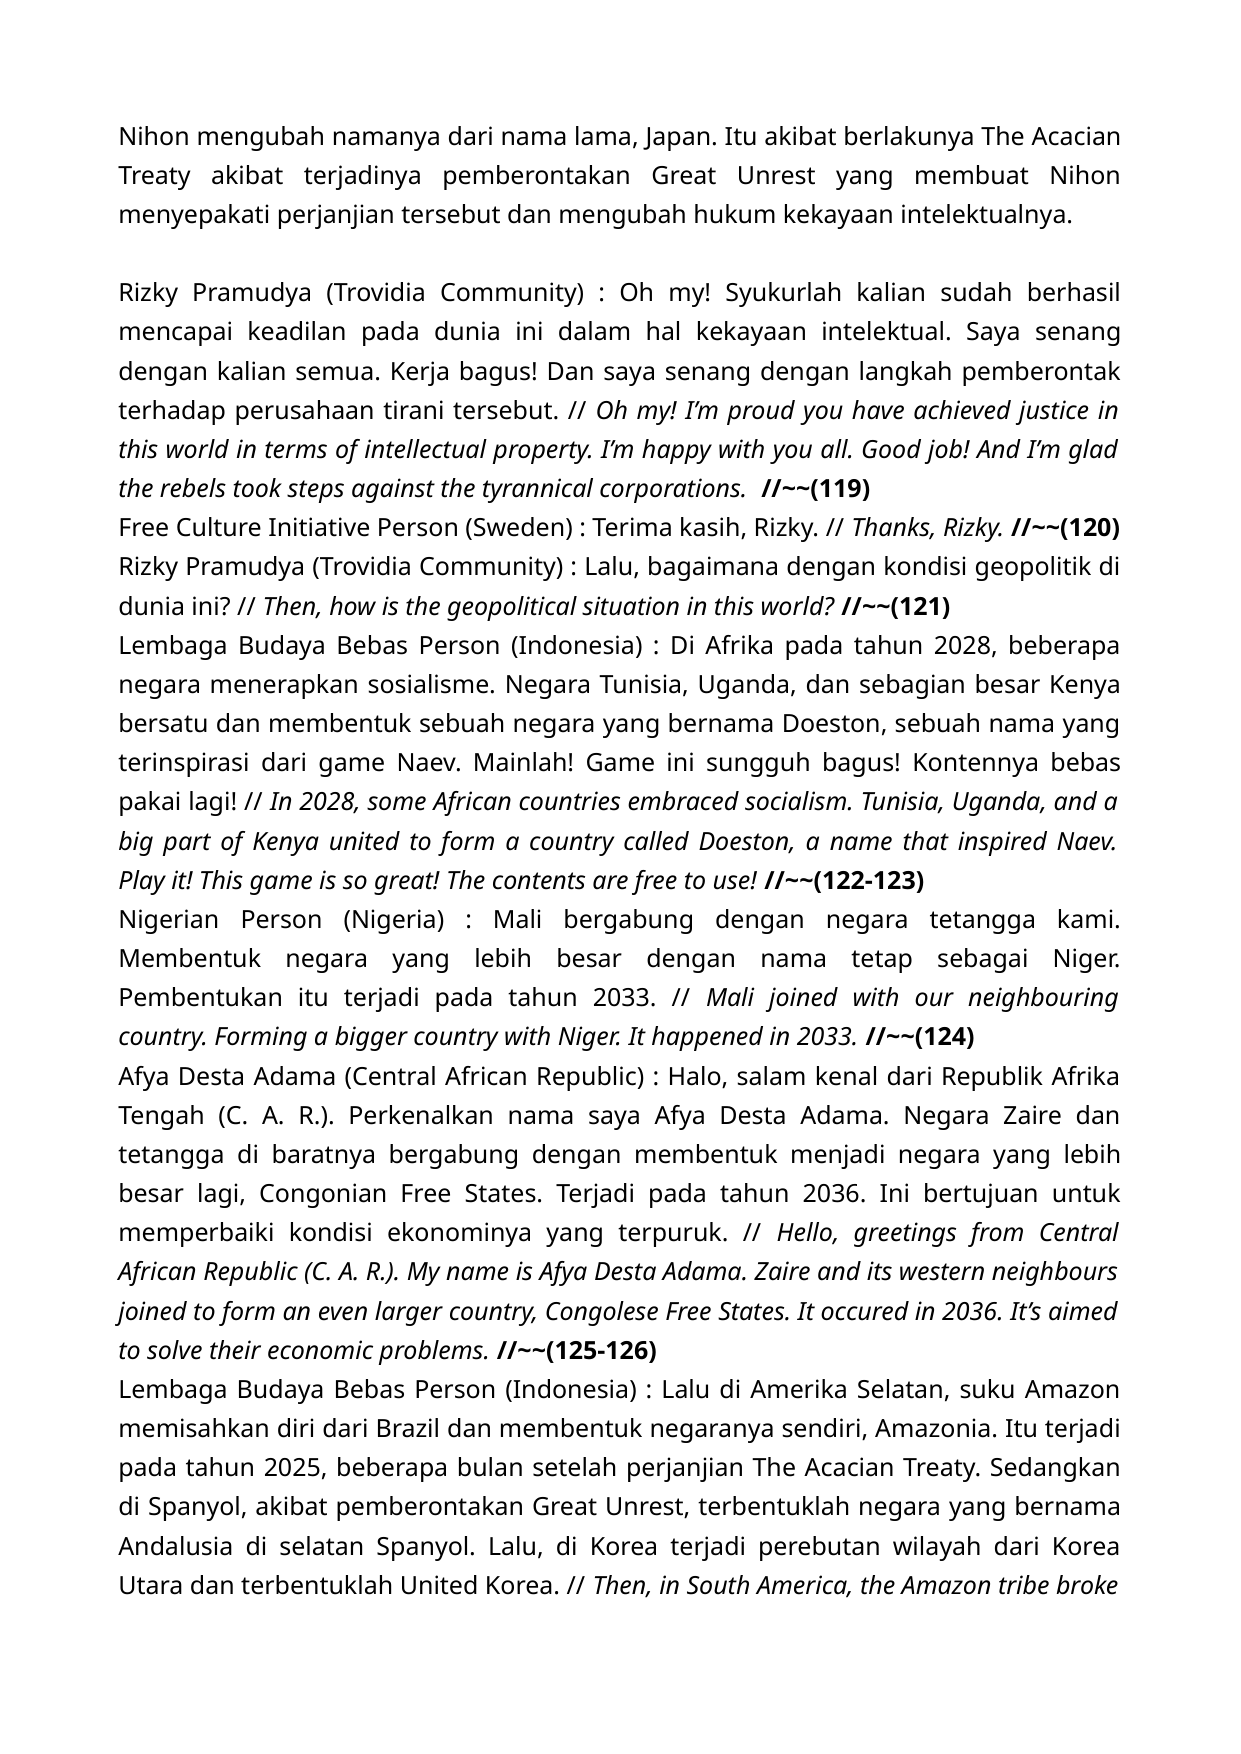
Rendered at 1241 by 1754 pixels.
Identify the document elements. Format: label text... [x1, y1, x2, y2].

text Lembaga Budaya Bebas Person (Indonesia) : Lalu di Amerika Selatan, suku Amazon memisahkan diri dari Brazil dan membentuk negaranya sendiri, Amazonia. Itu terjadi pada tahun 2025, beberapa bulan setelah perjanjian The Acacian Treaty. Sedangkan di Spanyol, akibat pemberontakan Great Unrest, terbentuklah negara yang bernama Andalusia di selatan Spanyol. Lalu, di Korea terjadi perebutan wilayah dari Korea Utara dan terbentuklah United Korea. // Then, in South America, the Amazon tribe broke [118, 1371, 1122, 1601]
text Rizky Pramudya (Trovidia Community) : Oh my! Syukurlah kalian sudah berhasil mencapai keadilan pada dunia ini dalam hal kekayaan intelektual. Saya senang dengan kalian semua. Kerja bagus! Dan saya senang dengan langkah pemberontak terhadap perusahaan tirani tersebut. // Oh my! I’m proud you have achieved justice in this world in terms of intellectual property. I’m happy with you all. Good job! And I’m glad the rebels took steps against the tyrannical corporations. //~~(119) [118, 275, 1122, 505]
text Nigerian Person (Nigeria) : Mali bergabung dengan negara tetangga kami. Membentuk negara yang lebih besar dengan nama tetap sebagai Niger. Pembentukan itu terjadi pada tahun 2033. // Mali joined with our neighbouring country. Forming a bigger country with Niger. It happened in 2033. //~~(124) [118, 901, 1122, 1053]
text Nihon mengubah namanya dari nama lama, Japan. Itu akibat berlakunya The Acacian Treaty akibat terjadinya pemberontakan Great Unrest yang membuat Nihon menyepakati perjanjian tersebut dan mengubah hukum kekayaan intelektualnya. [118, 118, 1122, 231]
text Lembaga Budaya Bebas Person (Indonesia) : Di Afrika pada tahun 2028, beberapa negara menerapkan sosialisme. Negara Tunisia, Uganda, dan sebagian besar Kenya bersatu dan membentuk sebuah negara yang bernama Doeston, sebuah nama yang terinspirasi dari game Naev. Mainlah! Game ini sungguh bagus! Kontennya bebas pakai lagi! // In 2028, some African countries embraced socialism. Tunisia, Uganda, and a big part of Kenya united to form a country called Doeston, a name that inspired Naev. Play it! This game is so great! The contents are free to use! //~~(122-123) [118, 627, 1122, 896]
text Rizky Pramudya (Trovidia Community) : Lalu, bagaimana dengan kondisi geopolitik di dunia ini? // Then, how is the geopolitical situation in this world? //~~(121) [118, 549, 1122, 622]
text Free Culture Initiative Person (Sweden) : Terima kasih, Rizky. // Thanks, Rizky. //~~(120) [118, 510, 1122, 544]
text Afya Desta Adama (Central African Republic) : Halo, salam kenal dari Republik Afrika Tengah (C. A. R.). Perkenalkan nama saya Afya Desta Adama. Negara Zaire dan tetangga di baratnya bergabung dengan membentuk menjadi negara yang lebih besar lagi, Congonian Free States. Terjadi pada tahun 2036. Ini bertujuan untuk memperbaiki kondisi ekonominya yang terpuruk. // Hello, greetings from Central African Republic (C. A. R.). My name is Afya Desta Adama. Zaire and its western neighbours joined to form an even larger country, Congolese Free States. It occured in 2036. It’s aimed to solve their economic problems. //~~(125-126) [118, 1058, 1122, 1366]
